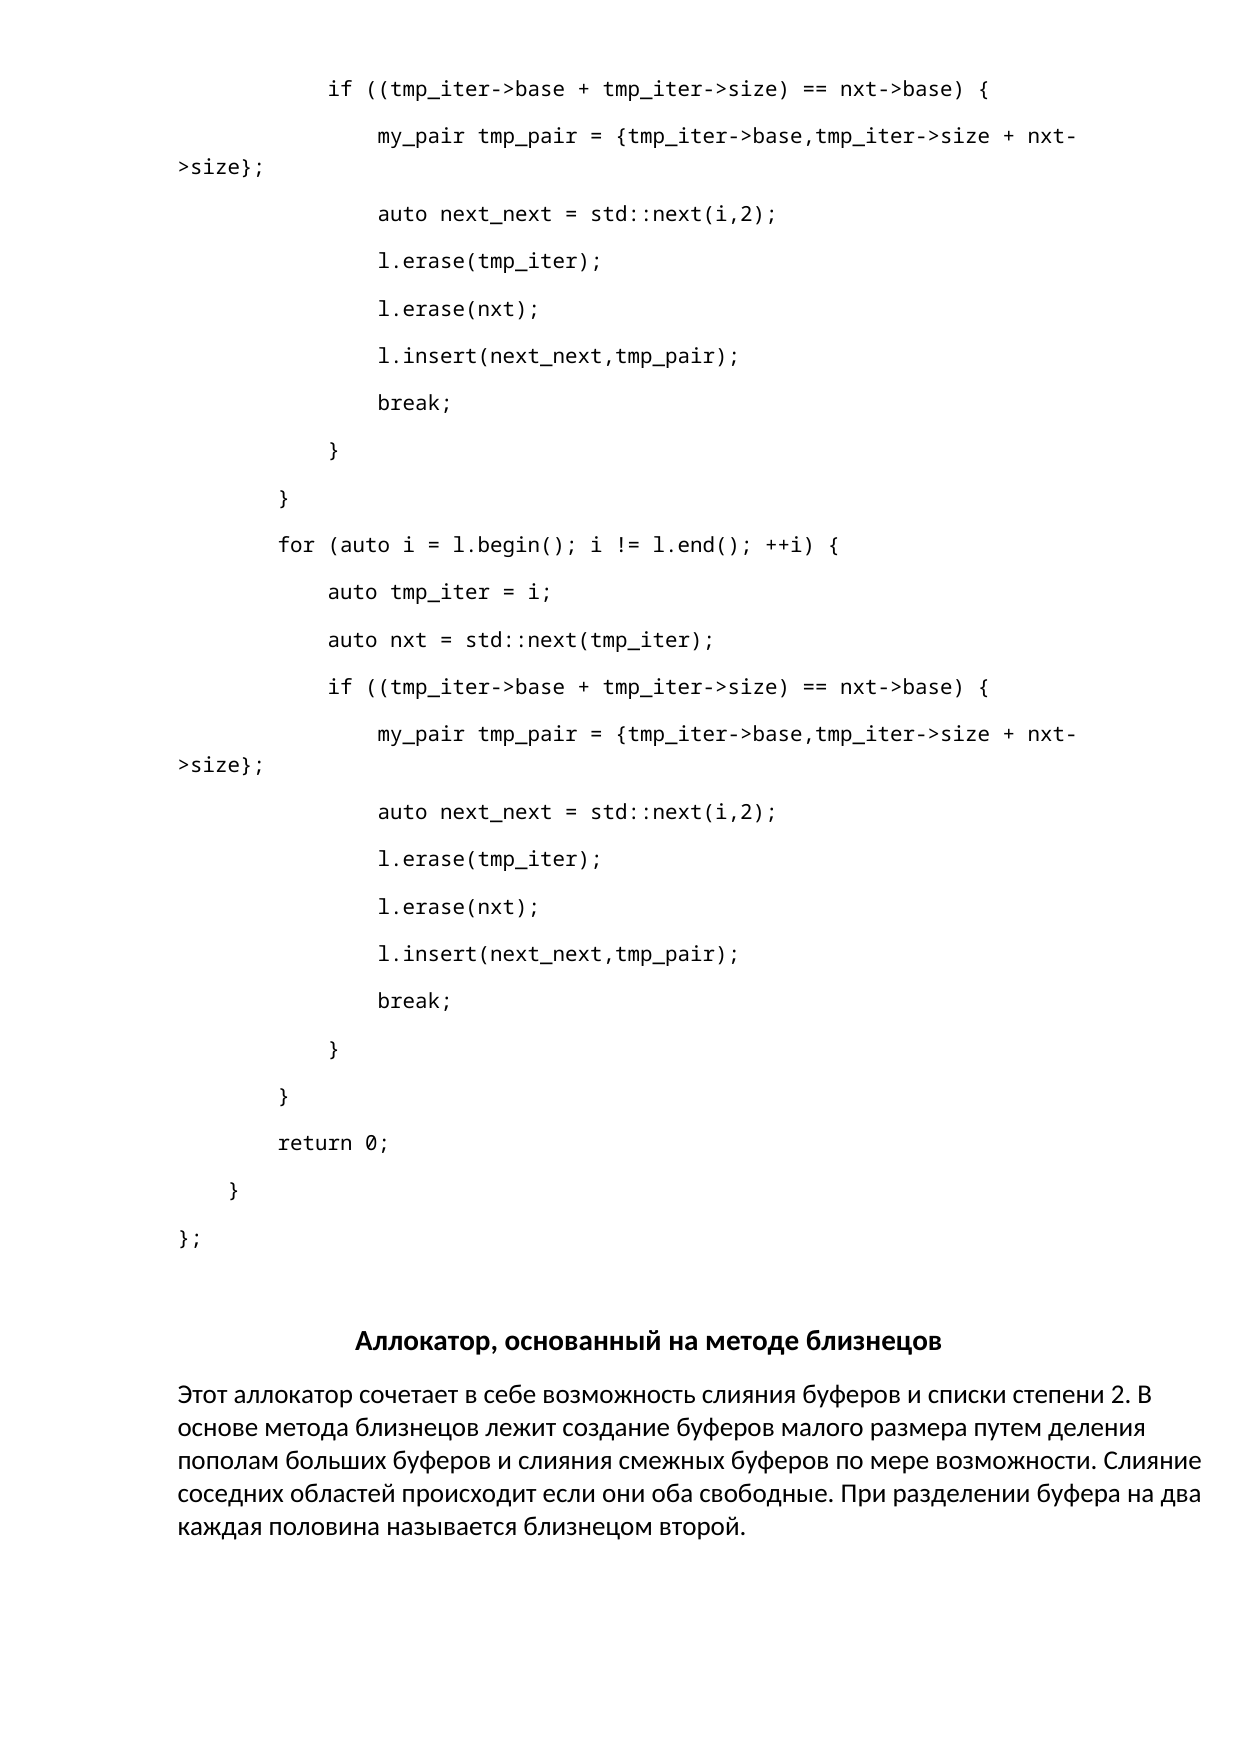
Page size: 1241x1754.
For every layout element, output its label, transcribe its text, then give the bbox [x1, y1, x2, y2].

text auto next_next = std::next(i,2); [177, 797, 1152, 826]
text l.insert(next_next,tmp_pair); [177, 341, 1152, 369]
text auto nxt = std::next(tmp_iter); [177, 625, 1152, 653]
text for (auto i = l.begin(); i != l.end(); ++i) { [177, 530, 1152, 558]
text l.erase(tmp_iter); [177, 246, 1152, 275]
text break; [177, 388, 1152, 417]
text auto next_next = std::next(i,2); [177, 199, 1152, 227]
text if ((tmp_iter->base + tmp_iter->size) == nxt->base) { [177, 672, 1152, 700]
text Этот аллокатор сочетает в себе возможность слияния буферов и списки степени 2. В основе метода близнецов лежит создание буферов малого размера путем деления пополам больших буферов и слияния смежных буферов по мере возможности. Слияние соседних областей происходит если они оба свободные. При разделении буфера на два каждая половина называется близнецом второй. [177, 1377, 1211, 1543]
text return 0; [177, 1128, 1152, 1157]
text if ((tmp_iter->base + tmp_iter->size) == nxt->base) { [177, 74, 1152, 102]
text l.erase(nxt); [177, 892, 1152, 920]
text l.insert(next_next,tmp_pair); [177, 939, 1152, 967]
text } [177, 483, 1152, 511]
text l.erase(nxt); [177, 294, 1152, 322]
text }; [177, 1223, 1152, 1251]
text Аллокатор, основанный на методе близнецов [177, 1322, 1152, 1358]
text } [177, 1034, 1152, 1062]
text auto tmp_iter = i; [177, 577, 1152, 606]
text l.erase(tmp_iter); [177, 844, 1152, 873]
text my_pair tmp_pair = {tmp_iter->base,tmp_iter->size + nxt->size}; [177, 719, 1152, 778]
text } [177, 436, 1152, 464]
text break; [177, 986, 1152, 1015]
text my_pair tmp_pair = {tmp_iter->base,tmp_iter->size + nxt->size}; [177, 121, 1152, 180]
text } [177, 1081, 1152, 1109]
text } [177, 1176, 1152, 1204]
